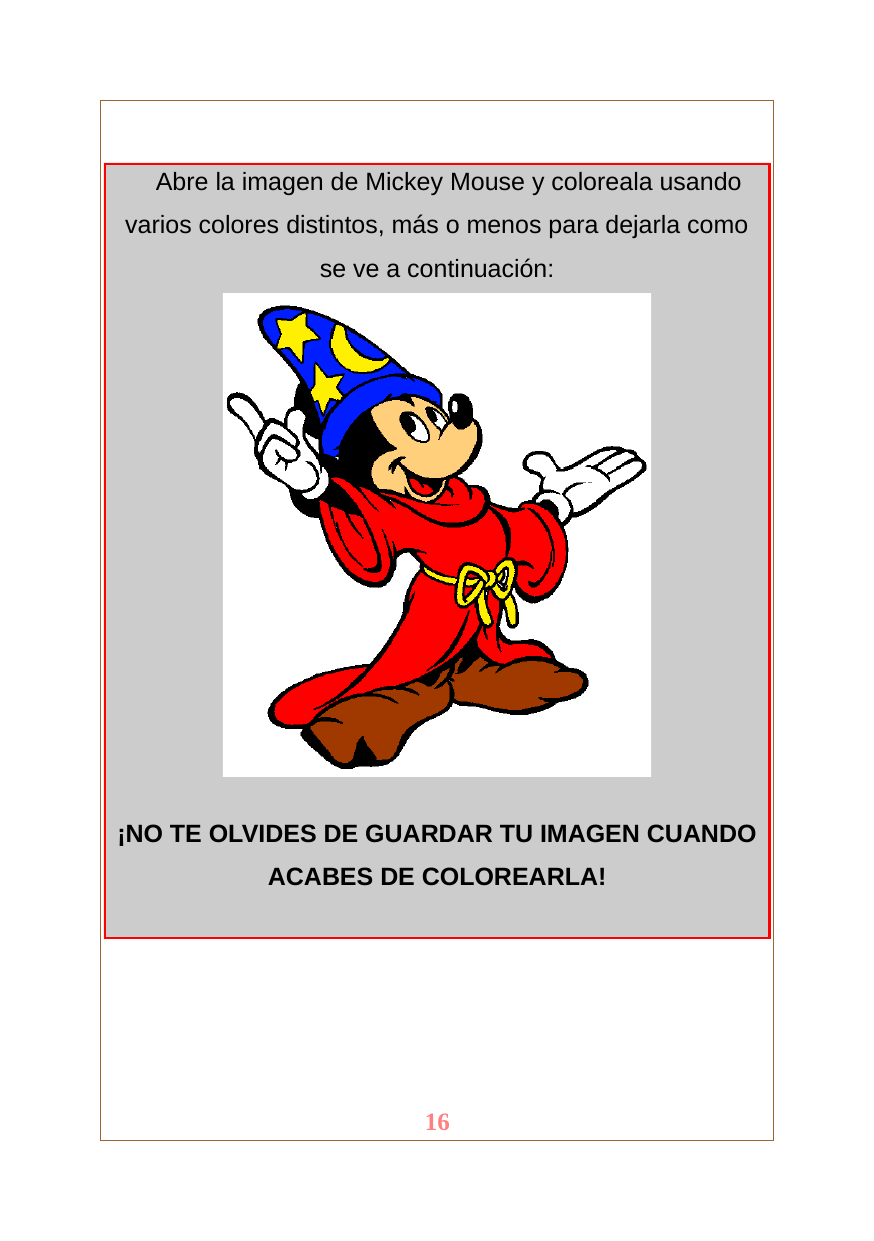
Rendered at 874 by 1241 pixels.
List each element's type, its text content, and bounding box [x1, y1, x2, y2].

picture [222, 293, 652, 777]
text Abre la imagen de Mickey Mouse y coloreala usando varios colores distintos, más o menos para dejarla como se ve a continuación: ¡NO TE OLVIDES DE GUARDAR TU IMAGEN CUANDO ACABES DE COLOREARLA! [106, 165, 768, 937]
